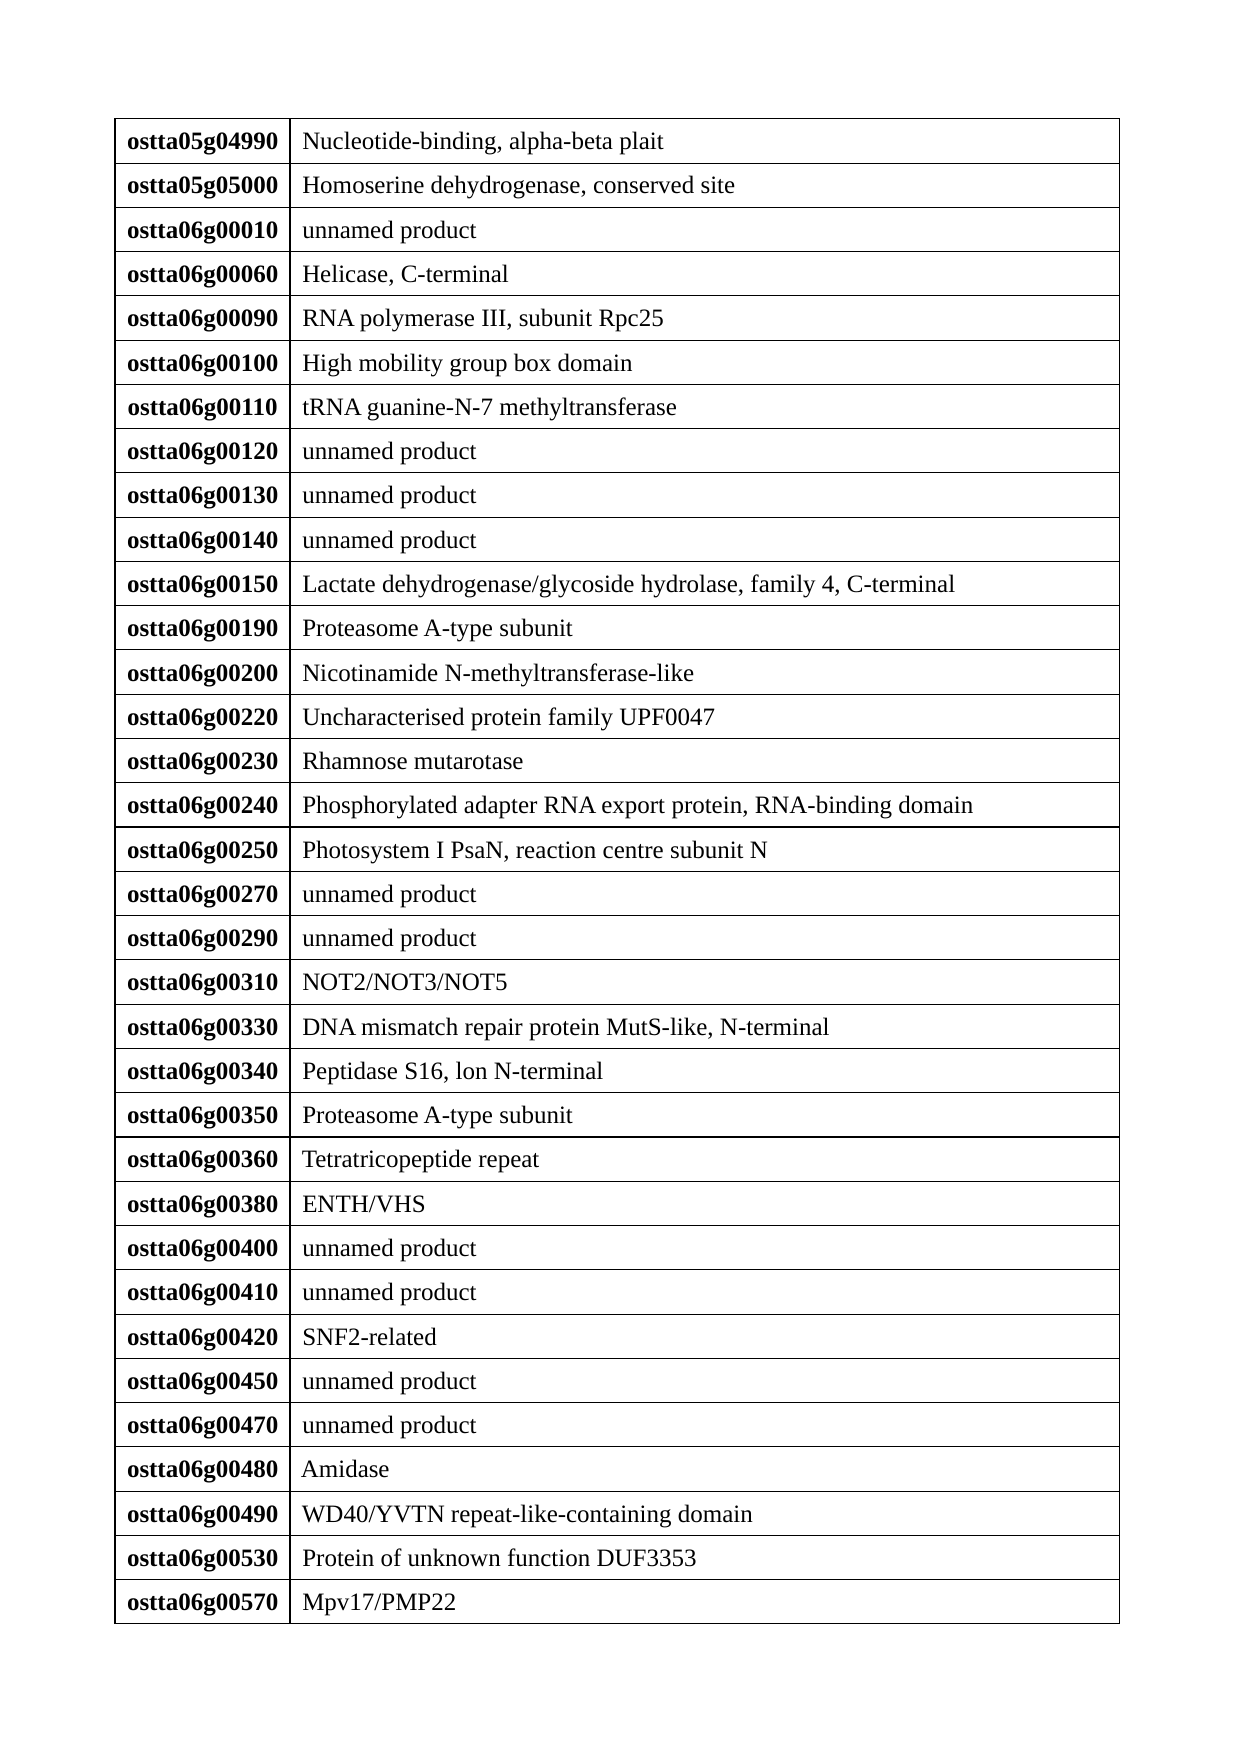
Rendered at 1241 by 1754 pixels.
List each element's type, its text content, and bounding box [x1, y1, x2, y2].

table_cell unnamed product [291, 1270, 1119, 1313]
table_cell ostta06g00190 [116, 606, 289, 649]
table_cell DNA mismatch repair protein MutS-like, N-terminal [291, 1005, 1119, 1048]
table_cell ostta06g00130 [116, 473, 289, 517]
table_cell ostta06g00120 [116, 429, 289, 472]
table_cell unnamed product [291, 518, 1119, 561]
table_cell unnamed product [291, 1359, 1119, 1402]
table_cell Mpv17/PMP22 [291, 1580, 1119, 1623]
table_cell ostta06g00310 [116, 960, 289, 1003]
table_cell ostta06g00230 [116, 739, 289, 782]
table_cell SNF2-related [291, 1315, 1119, 1358]
table_cell ostta06g00530 [116, 1536, 289, 1579]
table_cell ostta06g00200 [116, 650, 289, 694]
table_cell unnamed product [291, 872, 1119, 915]
table_cell ostta06g00480 [116, 1447, 289, 1491]
table_cell ostta06g00290 [116, 916, 289, 959]
table_cell Helicase, C-terminal [291, 252, 1119, 295]
table_cell ostta06g00240 [116, 783, 289, 826]
table_cell ostta06g00340 [116, 1049, 289, 1092]
table_cell ostta06g00490 [116, 1492, 289, 1535]
table_cell RNA polymerase III, subunit Rpc25 [291, 296, 1119, 339]
table_cell ostta06g00090 [116, 296, 289, 339]
table_cell ostta06g00380 [116, 1182, 289, 1225]
table_cell unnamed product [291, 208, 1119, 251]
table_cell ostta06g00420 [116, 1315, 289, 1358]
table_cell ostta06g00350 [116, 1093, 289, 1136]
table_cell Nicotinamide N-methyltransferase-like [291, 650, 1119, 694]
table_cell unnamed product [291, 1226, 1119, 1269]
table_cell ostta06g00450 [116, 1359, 289, 1402]
table_cell WD40/YVTN repeat-like-containing domain [291, 1492, 1119, 1535]
table_cell Tetratricopeptide repeat [291, 1138, 1119, 1181]
table_cell Protein of unknown function DUF3353 [291, 1536, 1119, 1579]
table_cell ostta06g00470 [116, 1403, 289, 1446]
table_cell unnamed product [291, 916, 1119, 959]
table_cell ostta06g00110 [116, 385, 289, 428]
table_cell ostta06g00100 [116, 341, 289, 384]
table_cell unnamed product [291, 1403, 1119, 1446]
table_cell ENTH/VHS [291, 1182, 1119, 1225]
table_cell ostta06g00360 [116, 1138, 289, 1181]
table_cell Proteasome A-type subunit [291, 1093, 1119, 1136]
table_cell ostta06g00220 [116, 695, 289, 738]
table_cell ostta06g00250 [116, 828, 289, 871]
table_cell ostta06g00400 [116, 1226, 289, 1269]
table_cell ostta05g05000 [116, 164, 289, 207]
table_cell Uncharacterised protein family UPF0047 [291, 695, 1119, 738]
table_cell ostta05g04990 [116, 119, 289, 162]
table_cell ostta06g00570 [116, 1580, 289, 1623]
table_cell Phosphorylated adapter RNA export protein, RNA-binding domain [291, 783, 1119, 826]
table_cell ostta06g00410 [116, 1270, 289, 1313]
table_cell Lactate dehydrogenase/glycoside hydrolase, family 4, C-terminal [291, 562, 1119, 605]
table_cell ostta06g00140 [116, 518, 289, 561]
table_cell ostta06g00270 [116, 872, 289, 915]
table_cell ostta06g00010 [116, 208, 289, 251]
table_cell ostta06g00150 [116, 562, 289, 605]
table_cell ostta06g00330 [116, 1005, 289, 1048]
table_cell Peptidase S16, lon N-terminal [291, 1049, 1119, 1092]
table_cell ostta06g00060 [116, 252, 289, 295]
table_cell Nucleotide-binding, alpha-beta plait [291, 119, 1119, 162]
table_cell Amidase [291, 1447, 1119, 1491]
table_cell NOT2/NOT3/NOT5 [291, 960, 1119, 1003]
table_cell Rhamnose mutarotase [291, 739, 1119, 782]
table_cell unnamed product [291, 473, 1119, 517]
table_cell High mobility group box domain [291, 341, 1119, 384]
table_cell Proteasome A-type subunit [291, 606, 1119, 649]
table_cell Homoserine dehydrogenase, conserved site [291, 164, 1119, 207]
table_cell tRNA guanine-N-7 methyltransferase [291, 385, 1119, 428]
table_cell unnamed product [291, 429, 1119, 472]
table_cell Photosystem I PsaN, reaction centre subunit N [291, 828, 1119, 871]
